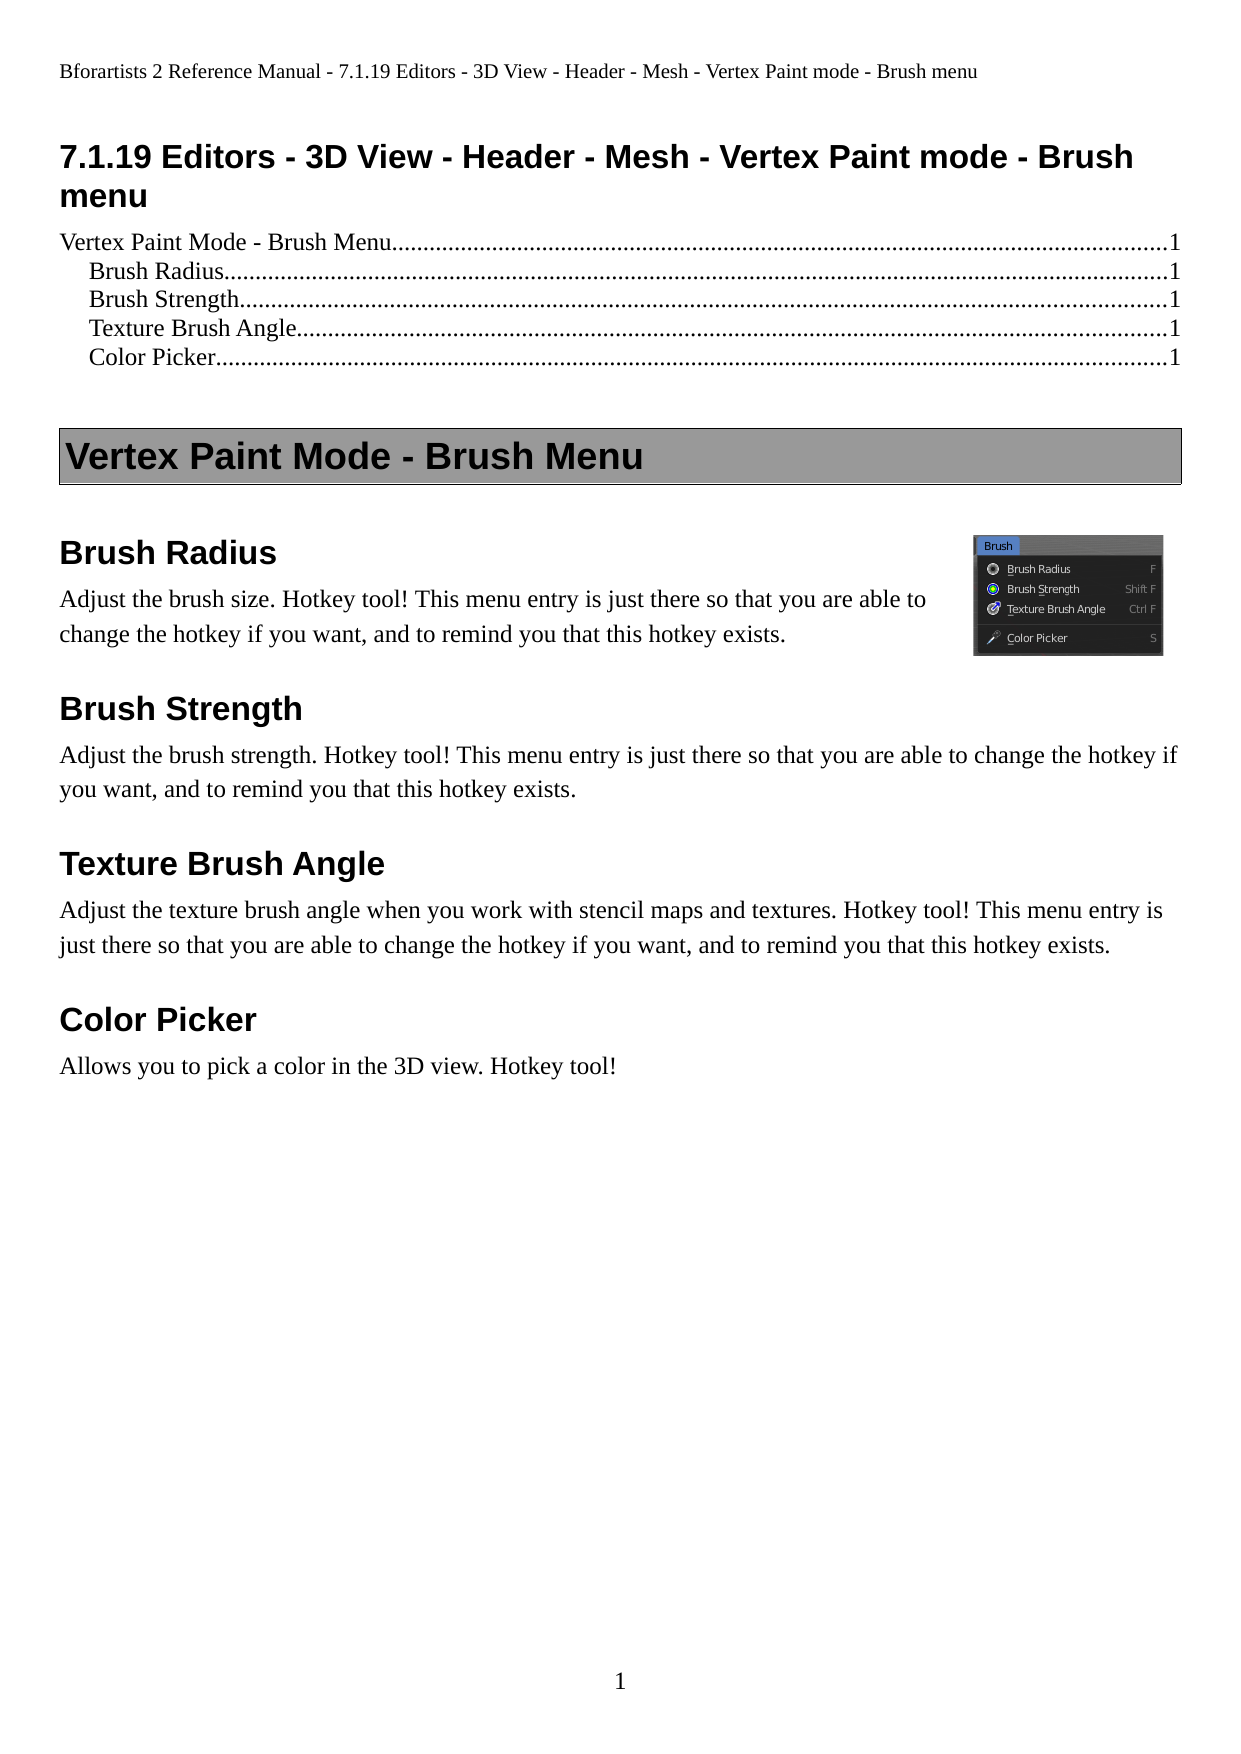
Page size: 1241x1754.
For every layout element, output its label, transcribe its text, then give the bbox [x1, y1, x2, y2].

subtitle 7.1.19 Editors - 3D View - Header - Mesh - Vertex Paint mode - Brush menu [59, 138, 1181, 214]
table_header Vertex Paint Mode - Brush Menu [60, 429, 1181, 483]
text Brush Radius 1 [88, 256, 1181, 284]
text Brush Strength 1 [88, 284, 1181, 313]
subtitle Brush Radius [59, 533, 1181, 572]
text Vertex Paint Mode - Brush Menu 1 [59, 227, 1181, 256]
text Adjust the texture brush angle when you work with stencil maps and textures. Hotkey tool! This menu entry is just there so that you are able to change the hotkey if you want, and to remind you that this hotkey exists. [59, 895, 1181, 958]
picture [973, 535, 1164, 656]
subtitle Color Picker [59, 1000, 1181, 1038]
text Adjust the brush size. Hotkey tool! This menu entry is just there so that you are able to change the hotkey if you want, and to remind you that this hotkey exists. [59, 584, 973, 647]
subtitle Texture Brush Angle [59, 844, 1181, 883]
text Adjust the brush strength. Hotkey tool! This menu entry is just there so that you are able to change the hotkey if you want, and to remind you that this hotkey exists. [59, 740, 1181, 803]
text Texture Brush Angle 1 [88, 313, 1181, 342]
text Allows you to pick a color in the 3D view. Hotkey tool! [59, 1051, 1181, 1079]
text Color Picker 1 [88, 342, 1181, 371]
subtitle Brush Strength [59, 689, 1181, 727]
